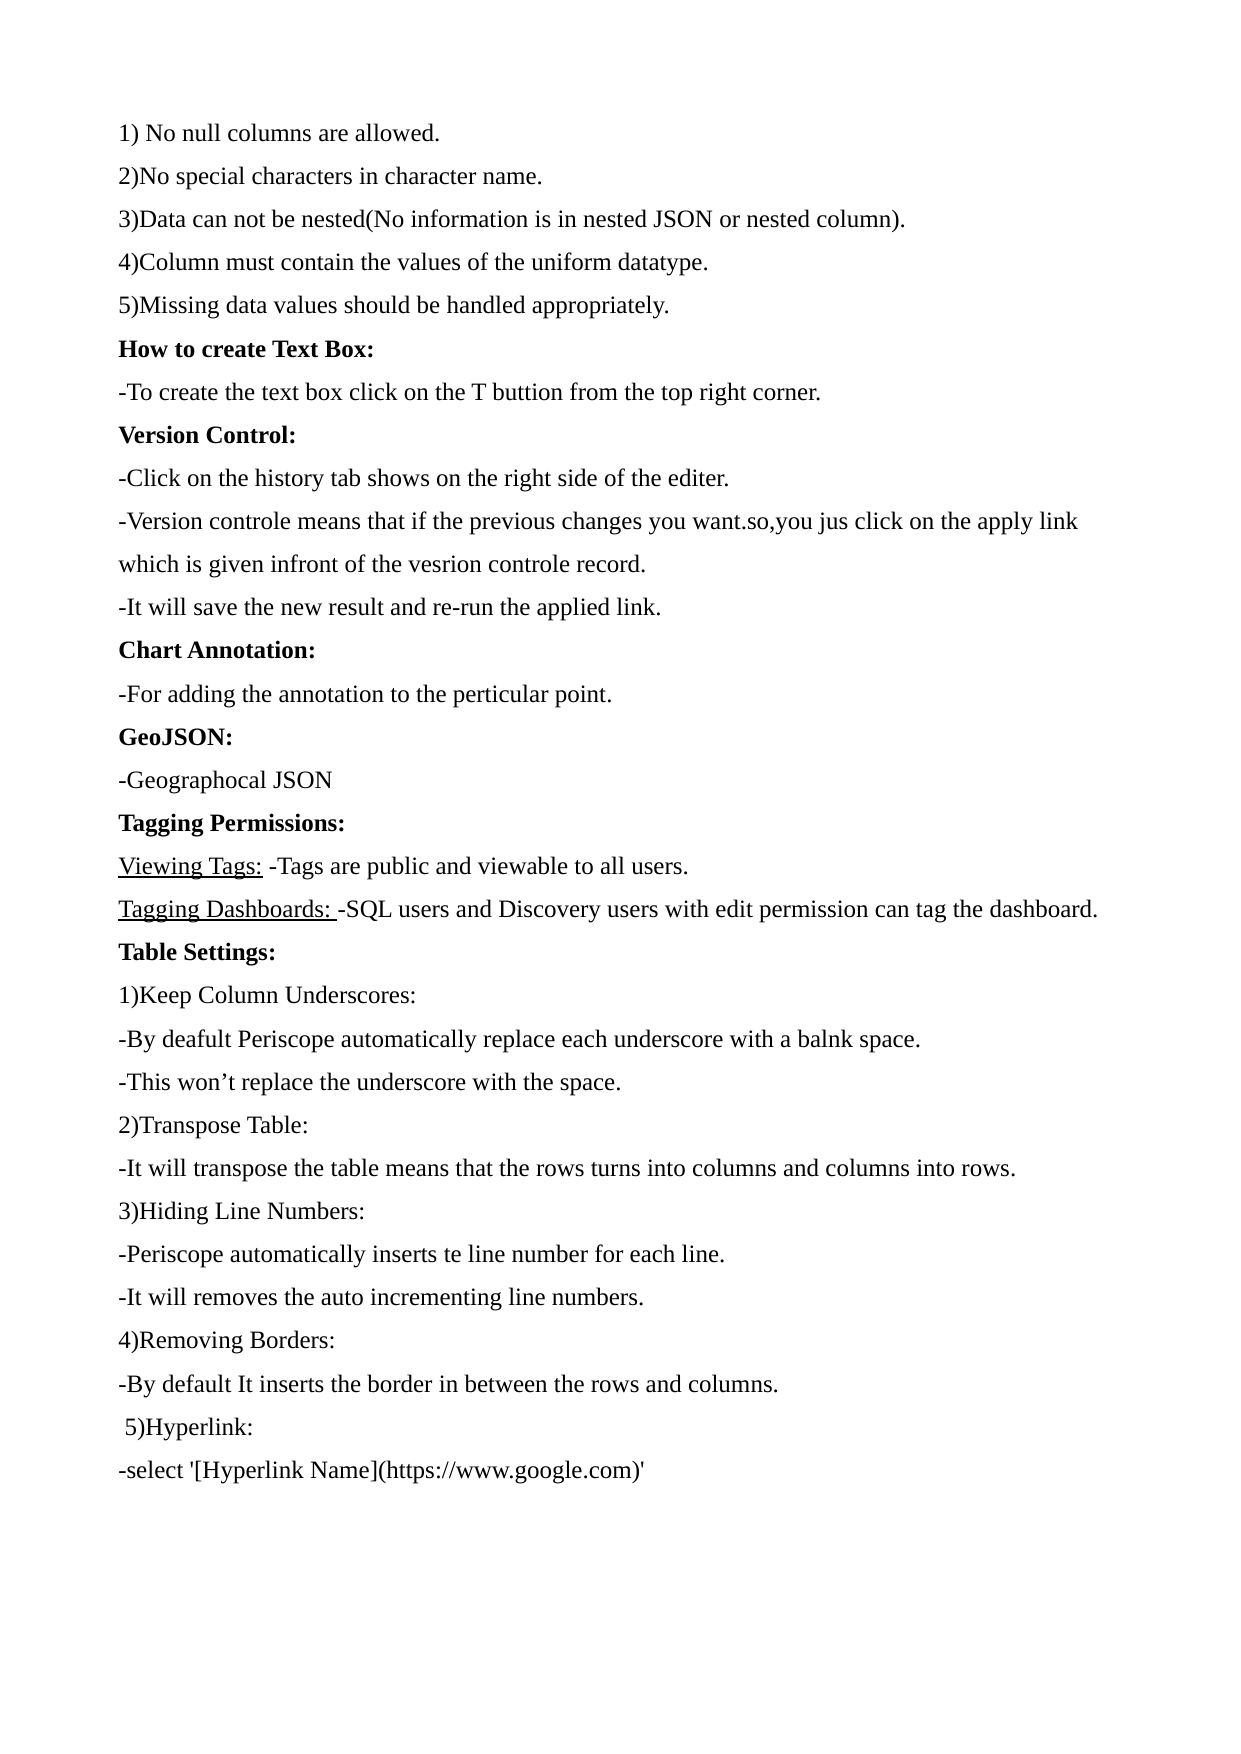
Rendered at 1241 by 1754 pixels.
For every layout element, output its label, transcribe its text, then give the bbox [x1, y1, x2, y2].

text 2)No special characters in character name. [118, 161, 1122, 190]
text 5)Missing data values should be handled appropriately. [118, 291, 1122, 319]
text -By default It inserts the border in between the rows and columns. [118, 1369, 1122, 1397]
text How to create Text Box: [118, 334, 1122, 362]
text -This won’t replace the underscore with the space. [118, 1067, 1122, 1096]
text -Version controle means that if the previous changes you want.so,you jus click on the apply link which is given infront of the vesrion controle record. [118, 506, 1122, 578]
text Table Settings: [118, 937, 1122, 966]
text -It will transpose the table means that the rows turns into columns and columns into rows. [118, 1153, 1122, 1182]
text 5)Hyperlink: [118, 1412, 1122, 1441]
text 4)Column must contain the values of the uniform datatype. [118, 247, 1122, 276]
text 1) No null columns are allowed. [118, 118, 1122, 147]
text -To create the text box click on the T buttion from the top right corner. [118, 377, 1122, 406]
text 3)Hiding Line Numbers: [118, 1196, 1122, 1225]
text -select '[Hyperlink Name](https://www.google.com)' [118, 1455, 1122, 1484]
text 2)Transpose Table: [118, 1110, 1122, 1139]
text Tagging Permissions: [118, 808, 1122, 837]
text Tagging Dashboards: -SQL users and Discovery users with edit permission can tag the dashboard. [118, 894, 1122, 923]
text -Click on the history tab shows on the right side of the editer. [118, 463, 1122, 492]
text 3)Data can not be nested(No information is in nested JSON or nested column). [118, 204, 1122, 233]
text -It will removes the auto incrementing line numbers. [118, 1282, 1122, 1311]
text -Periscope automatically inserts te line number for each line. [118, 1239, 1122, 1268]
text 4)Removing Borders: [118, 1326, 1122, 1354]
text -Geographocal JSON [118, 765, 1122, 794]
text -It will save the new result and re-run the applied link. [118, 592, 1122, 621]
text Viewing Tags: -Tags are public and viewable to all users. [118, 851, 1122, 880]
text 1)Keep Column Underscores: [118, 981, 1122, 1009]
text -By deafult Periscope automatically replace each underscore with a balnk space. [118, 1024, 1122, 1052]
text Version Control: [118, 420, 1122, 449]
text -For adding the annotation to the perticular point. [118, 679, 1122, 707]
text GeoJSON: [118, 722, 1122, 751]
text Chart Annotation: [118, 636, 1122, 664]
